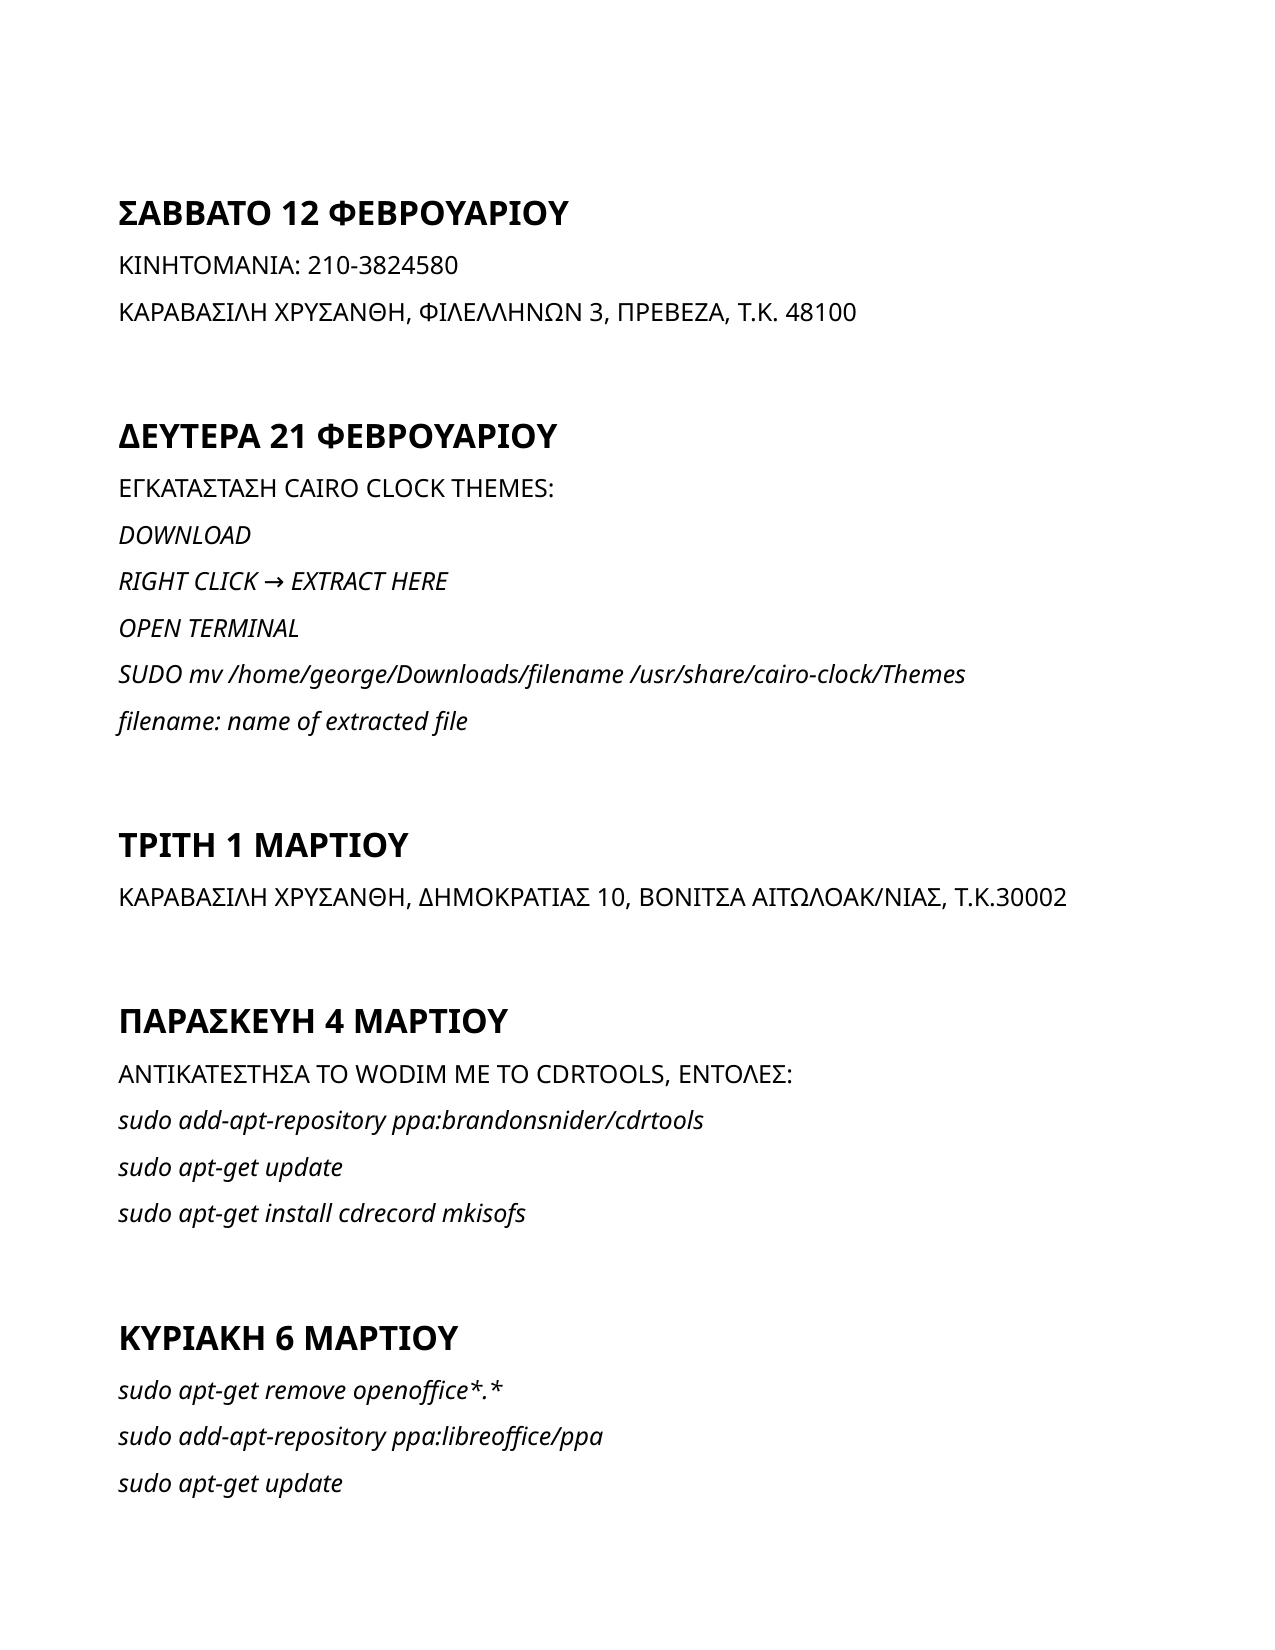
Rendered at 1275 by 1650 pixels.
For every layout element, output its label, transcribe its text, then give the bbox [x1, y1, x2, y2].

text RIGHT CLICK → EXTRACT HERE [118, 564, 1157, 598]
text ΚΑΡΑΒΑΣΙΛΗ ΧΡΥΣΑΝΘΗ, ΔΗΜΟΚΡΑΤΙΑΣ 10, ΒΟΝΙΤΣΑ ΑΙΤΩΛΟΑΚ/ΝΙΑΣ, Τ.Κ.30002 [118, 880, 1157, 914]
subtitle ΣΑΒΒΑΤΟ 12 ΦΕΒΡΟΥΑΡΙΟΥ [118, 190, 1157, 235]
text sudo add-apt-repository ppa:brandonsnider/cdrtools [118, 1103, 1157, 1137]
text OPEN TERMINAL [118, 611, 1157, 644]
text ΚΙΝΗΤΟΜΑΝΙΑ: 210-3824580 [118, 248, 1157, 282]
subtitle ΤΡΙΤΗ 1 ΜΑΡΤΙΟΥ [118, 822, 1157, 867]
text sudo apt-get install cdrecord mkisofs [118, 1196, 1157, 1230]
text filename: name of extracted file [118, 704, 1157, 738]
text SUDO mv /home/george/Downloads/filename /usr/share/cairo-clock/Themes [118, 657, 1157, 691]
subtitle ΔΕΥΤΕΡΑ 21 ΦΕΒΡΟΥΑΡΙΟΥ [118, 413, 1157, 458]
subtitle ΠΑΡΑΣΚΕΥΗ 4 ΜΑΡΤΙΟΥ [118, 998, 1157, 1044]
text sudo apt-get update [118, 1466, 1157, 1499]
text ΑΝΤΙΚΑΤΕΣΤΗΣΑ ΤΟ WODIM ΜΕ ΤΟ CDRTOOLS, ΕΝΤΟΛΕΣ: [118, 1056, 1157, 1090]
subtitle ΚΥΡΙΑΚΗ 6 ΜΑΡΤΙΟΥ [118, 1314, 1157, 1360]
text DOWNLOAD [118, 517, 1157, 551]
text sudo apt-get remove openoffice*.* [118, 1372, 1157, 1406]
text sudo apt-get update [118, 1149, 1157, 1183]
text ΚΑΡΑΒΑΣΙΛΗ ΧΡΥΣΑΝΘΗ, ΦΙΛΕΛΛΗΝΩΝ 3, ΠΡΕΒΕΖΑ, Τ.Κ. 48100 [118, 294, 1157, 328]
text sudo add-apt-repository ppa:libreoffice/ppa [118, 1419, 1157, 1453]
text ΕΓΚΑΤΑΣΤΑΣΗ CAIRO CLOCK THEMES: [118, 471, 1157, 505]
